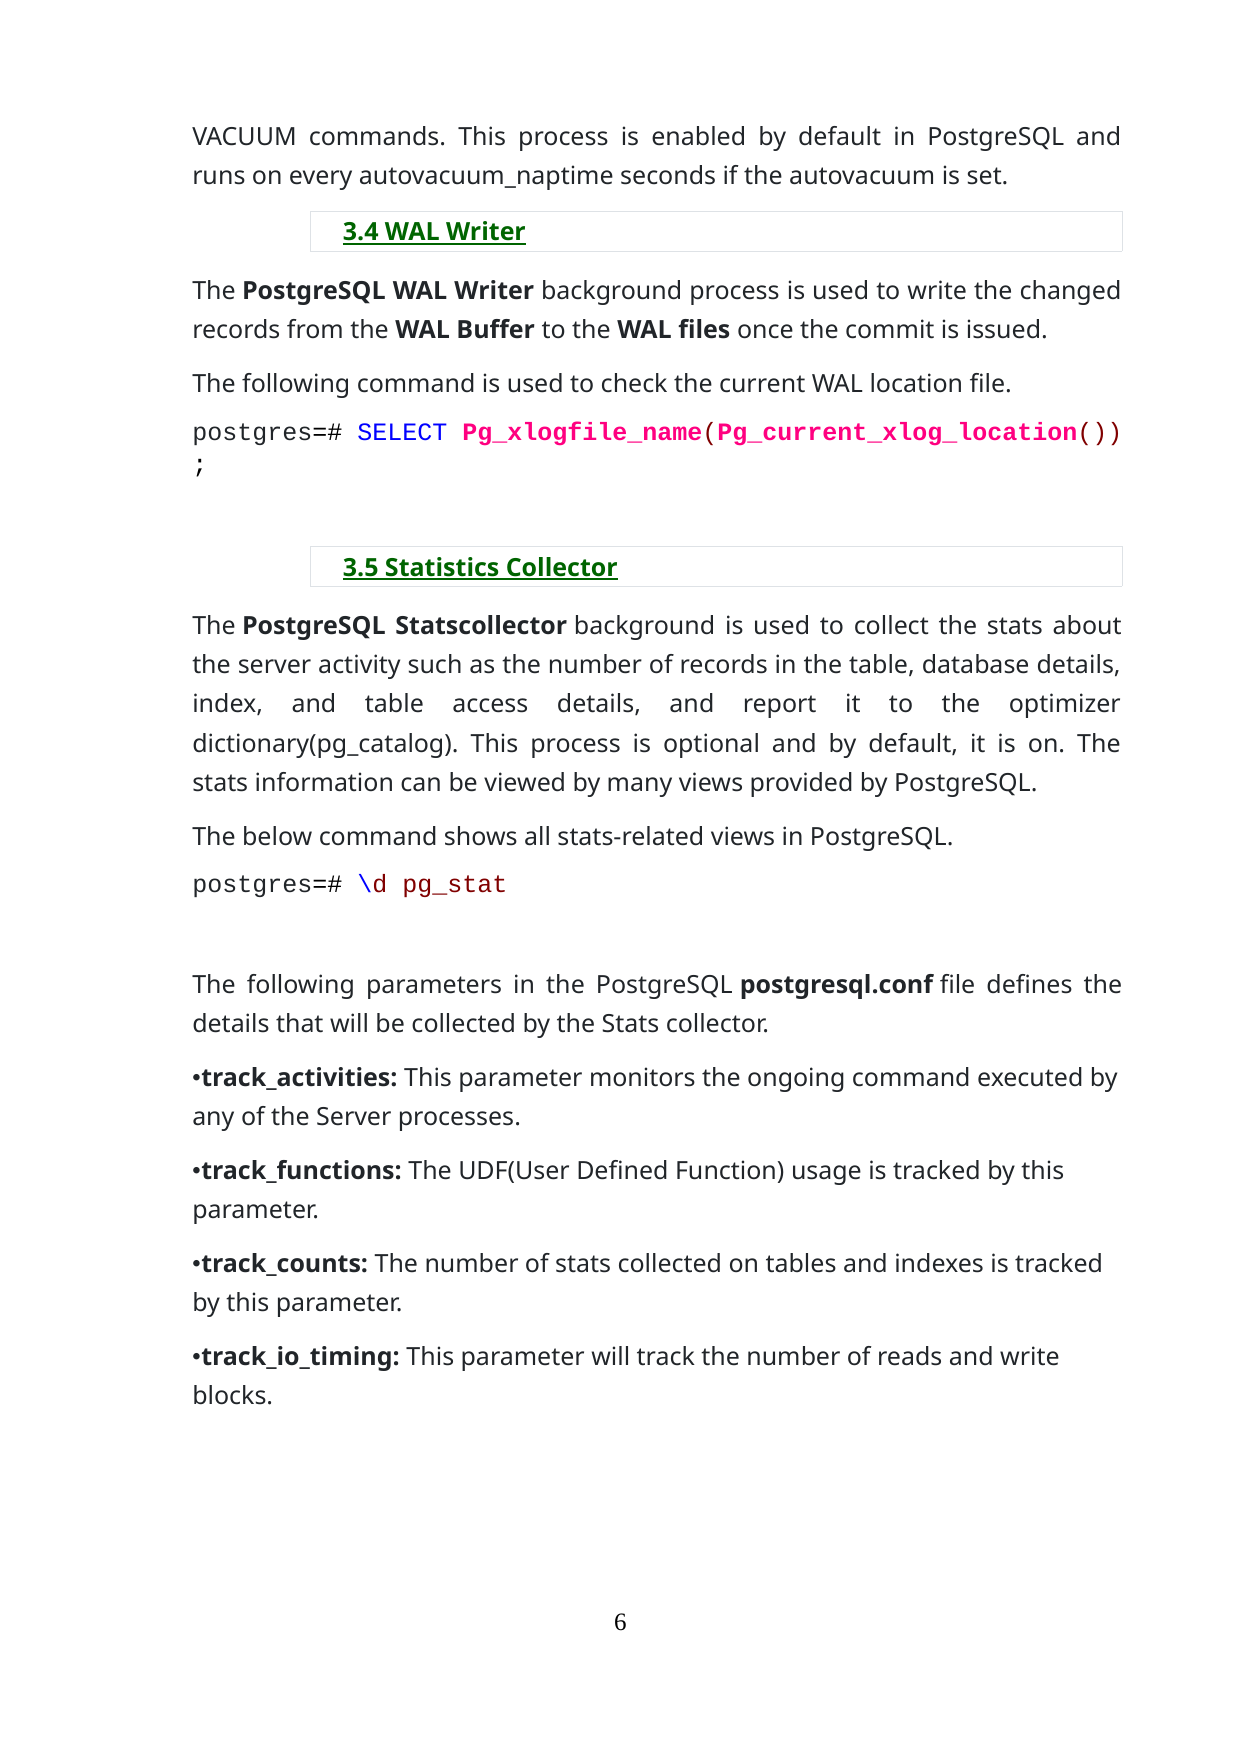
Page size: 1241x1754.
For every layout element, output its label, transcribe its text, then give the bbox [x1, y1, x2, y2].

list The PostgreSQL Statscollector background is used to collect the stats about the server activity such as the number of records in the table, database details, index, and table access details, and report it to the optimizer dictionary(pg_catalog). This process is optional and by default, it is on. The stats information can be viewed by many views provided by PostgreSQL. [118, 608, 1122, 798]
list The below command shows all stats-related views in PostgreSQL. [118, 818, 1122, 852]
list track_io_timing: This parameter will track the number of reads and write blocks. [118, 1338, 1122, 1412]
list The following command is used to check the current WAL location file. [118, 365, 1122, 399]
list The PostgreSQL WAL Writer background process is used to write the changed records from the WAL Buffer to the WAL files once the commit is issued. [118, 272, 1122, 346]
list postgres=# SELECT Pg_xlogfile_name(Pg_current_xlog_location()); [118, 419, 1122, 480]
list postgres=# \d pg_stat [118, 872, 1122, 900]
subtitle 3.4 WAL Writer [311, 212, 1122, 251]
list track_functions: The UDF(User Defined Function) usage is tracked by this parameter. [118, 1152, 1122, 1226]
list VACUUM commands. This process is enabled by default in PostgreSQL and runs on every autovacuum_naptime seconds if the autovacuum is set. [118, 118, 1122, 191]
subtitle 3.5 Statistics Collector [311, 547, 1122, 586]
list track_counts: The number of stats collected on tables and indexes is tracked by this parameter. [118, 1245, 1122, 1319]
list The following parameters in the PostgreSQL postgresql.conf file defines the details that will be collected by the Stats collector. [118, 967, 1122, 1040]
list track_activities: This parameter monitors the ongoing command executed by any of the Server processes. [118, 1059, 1122, 1133]
